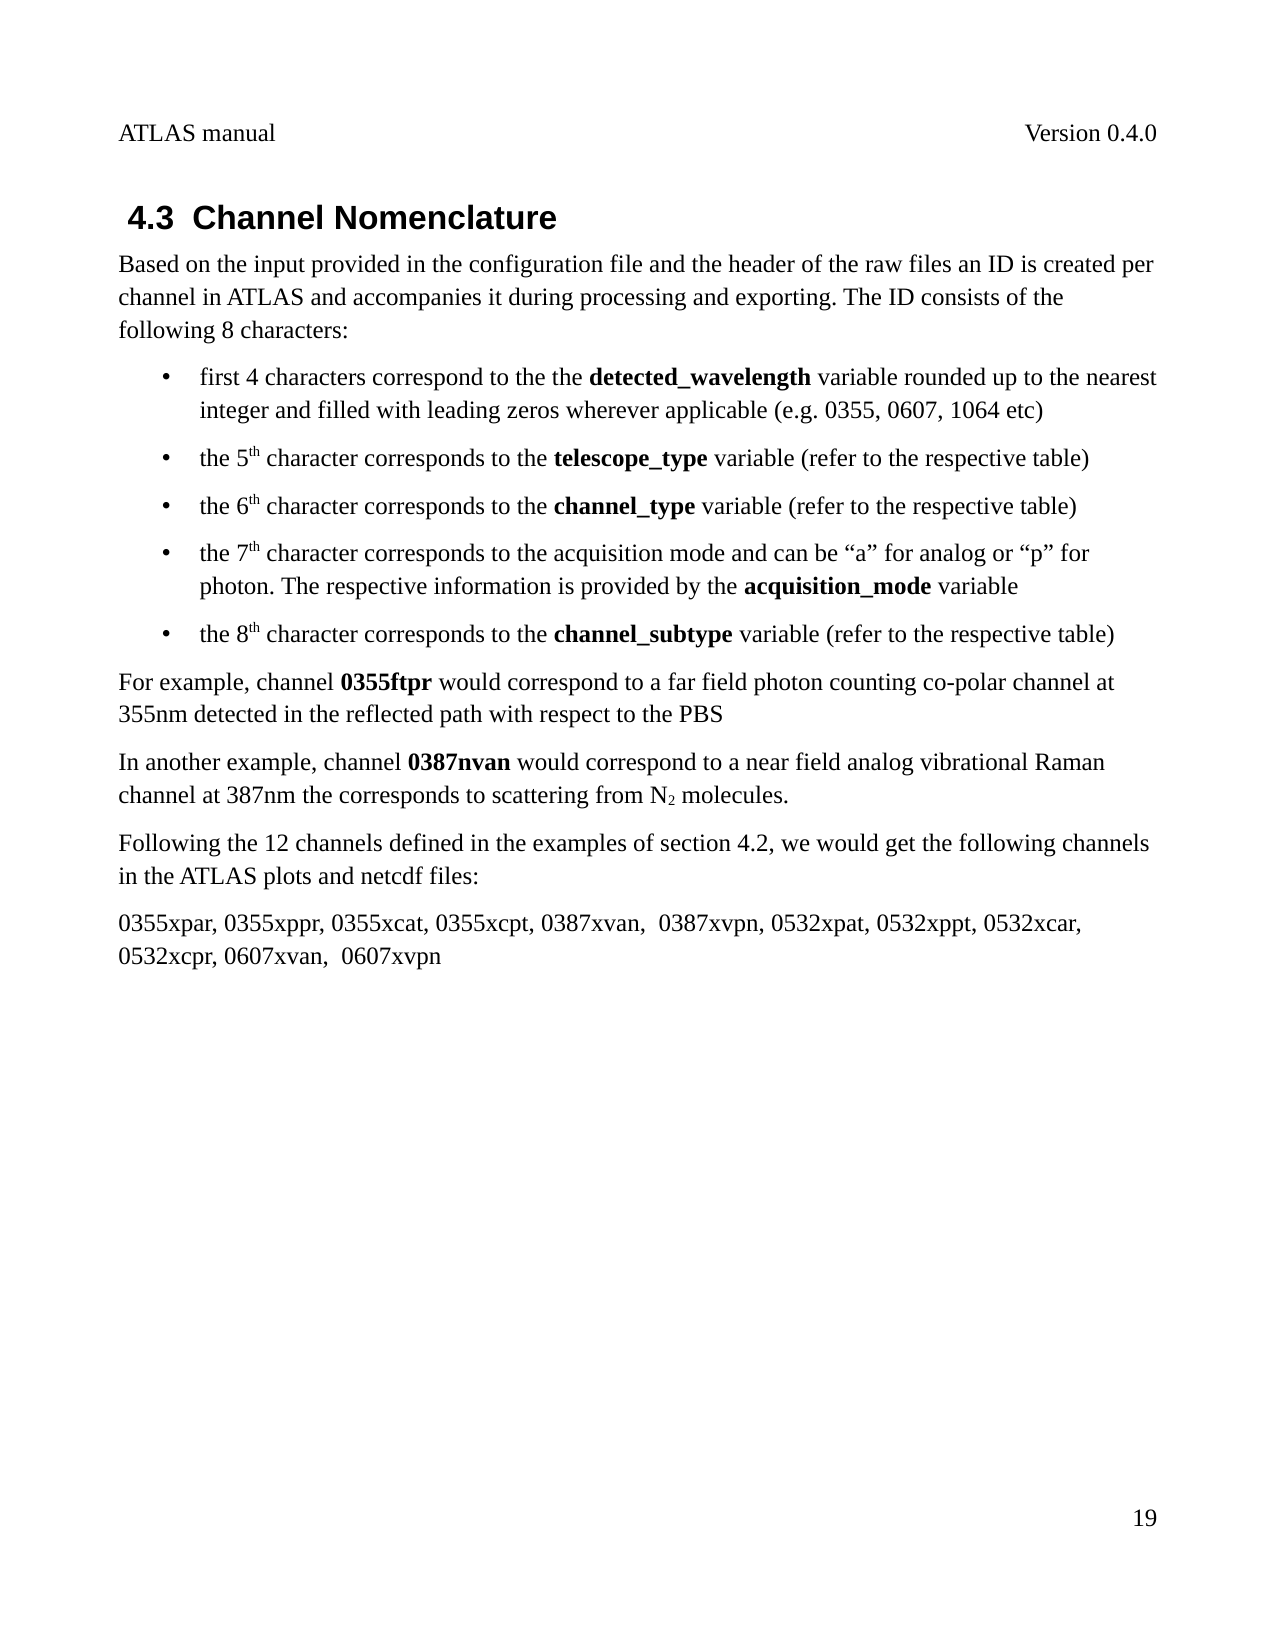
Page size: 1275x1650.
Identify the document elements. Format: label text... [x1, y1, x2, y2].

text 0355xpar, 0355xppr, 0355xcat, 0355xcpt, 0387xvan, 0387xvpn, 0532xpat, 0532xppt, 0532xcar, 0532xcpr, 0607xvan, 0607xvpn [118, 908, 1157, 970]
text Based on the input provided in the configuration file and the header of the raw files an ID is created per channel in ATLAS and accompanies it during processing and exporting. The ID consists of the following 8 characters: [118, 249, 1157, 344]
list the 7th character corresponds to the acquisition mode and can be “a” for analog or “p” for photon. The respective information is provided by the acquisition_mode variable [162, 538, 1157, 600]
list the 6th character corresponds to the channel_type variable (refer to the respective table) [162, 491, 1157, 519]
list first 4 characters correspond to the the detected_wavelength variable rounded up to the nearest integer and filled with leading zeros wherever applicable (e.g. 0355, 0607, 1064 etc) [162, 362, 1157, 424]
text In another example, channel 0387nvan would correspond to a near field analog vibrational Raman channel at 387nm the corresponds to scattering from N2 molecules. [118, 747, 1157, 809]
list the 8th character corresponds to the channel_subtype variable (refer to the respective table) [162, 619, 1157, 648]
list the 5th character corresponds to the telescope_type variable (refer to the respective table) [162, 443, 1157, 472]
text For example, channel 0355ftpr would correspond to a far field photon counting co-polar channel at 355nm detected in the reflected path with respect to the PBS [118, 667, 1157, 728]
subtitle Channel Nomenclature [118, 198, 1157, 236]
text Following the 12 channels defined in the examples of section 4.2, we would get the following channels in the ATLAS plots and netcdf files: [118, 828, 1157, 889]
